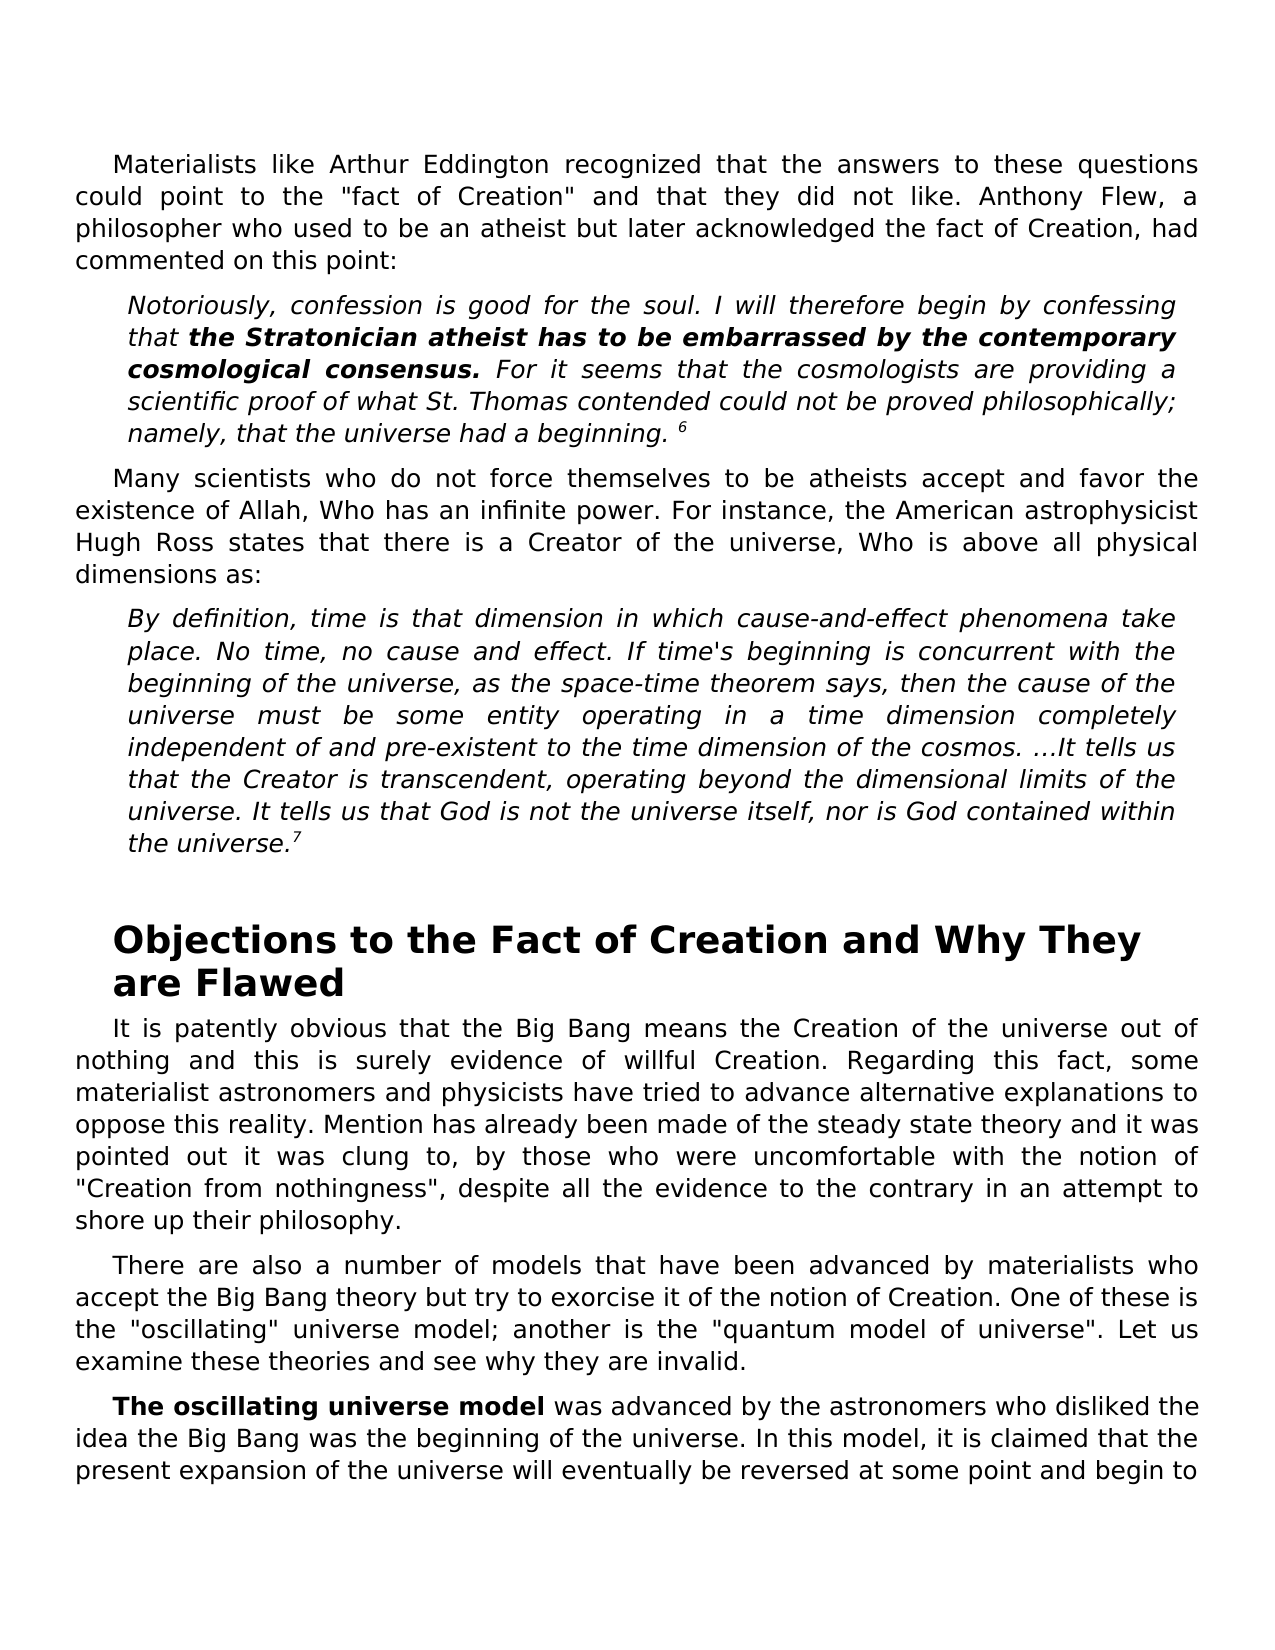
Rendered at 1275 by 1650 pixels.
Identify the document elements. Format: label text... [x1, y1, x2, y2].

text It is patently obvious that the Big Bang means the Creation of the universe out of nothing and this is surely evidence of willful Creation. Regarding this fact, some materialist astronomers and physicists have tried to advance alternative explanations to oppose this reality. Mention has already been made of the steady state theory and it was pointed out it was clung to, by those who were uncomfortable with the notion of "Creation from nothingness", despite all the evidence to the contrary in an attempt to shore up their philosophy. [75, 1014, 1200, 1236]
text The oscillating universe model was advanced by the astronomers who disliked the idea the Big Bang was the beginning of the universe. In this model, it is claimed that the present expansion of the universe will eventually be reversed at some point and begin to [75, 1392, 1200, 1485]
text There are also a number of models that have been advanced by materialists who accept the Big Bang theory but try to exorcise it of the notion of Creation. One of these is the "oscillating" universe model; another is the "quantum model of universe". Let us examine these theories and see why they are invalid. [75, 1251, 1200, 1376]
text Notoriously, confession is good for the soul. I will therefore begin by confessing that the Stratonician atheist has to be embarrassed by the contemporary cosmological consensus. For it seems that the cosmologists are providing a scientific proof of what St. Thomas contended could not be proved philosophically; namely, that the universe had a beginning. 6 [127, 291, 1177, 448]
text By definition, time is that dimension in which cause-and-effect phenomena take place. No time, no cause and effect. If time's beginning is concurrent with the beginning of the universe, as the space-time theorem says, then the cause of the universe must be some entity operating in a time dimension completely independent of and pre-existent to the time dimension of the cosmos. …It tells us that the Creator is transcendent, operating beyond the dimensional limits of the universe. It tells us that God is not the universe itself, nor is God contained within the universe.7 [127, 604, 1177, 858]
text Many scientists who do not force themselves to be atheists accept and favor the existence of Allah, Who has an infinite power. For instance, the American astrophysicist Hugh Ross states that there is a Creator of the universe, Who is above all physical dimensions as: [75, 464, 1200, 589]
text Materialists like Arthur Eddington recognized that the answers to these questions could point to the "fact of Creation" and that they did not like. Anthony Flew, a philosopher who used to be an atheist but later acknowledged the fact of Creation, had commented on this point: [75, 150, 1200, 275]
subtitle Objections to the Fact of Creation and Why They are Flawed [112, 918, 1200, 1006]
